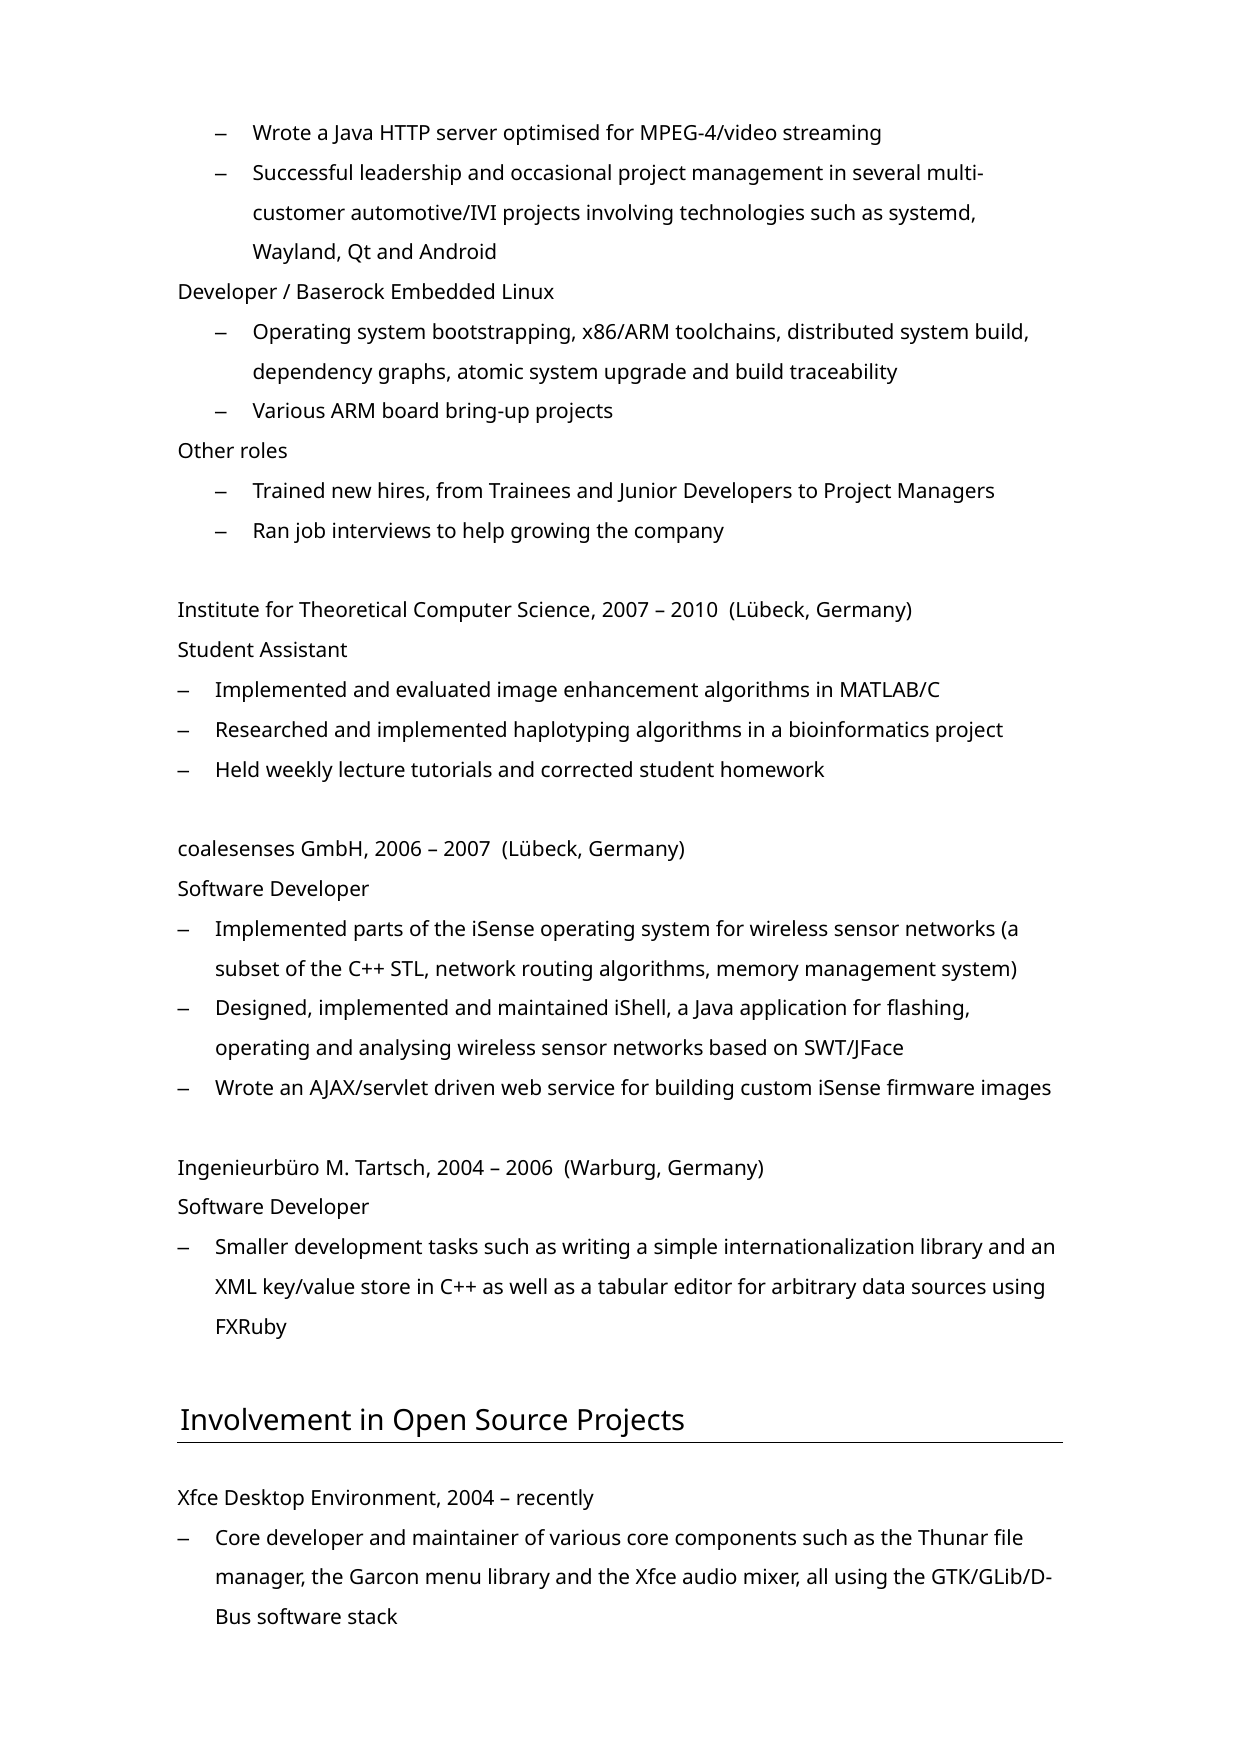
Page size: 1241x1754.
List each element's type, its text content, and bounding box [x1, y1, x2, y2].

list Wrote an AJAX/servlet driven web service for building custom iSense firmware images [177, 1073, 1063, 1102]
list Designed, implemented and maintained iShell, a Java application for flashing, operating and analysing wireless sensor networks based on SWT/JFace [177, 993, 1063, 1062]
list Wrote a Java HTTP server optimised for MPEG-4/video streaming [215, 118, 1063, 147]
list Ran job interviews to help growing the company [215, 516, 1063, 544]
text Student Assistant [177, 635, 1063, 664]
text Ingenieurbüro M. Tartsch, 2004 – 2006 (Warburg, Germany) [177, 1153, 1063, 1181]
text coalesenses GmbH, 2006 – 2007 (Lübeck, Germany) [177, 834, 1063, 863]
text Developer / Baserock Embedded Linux [177, 277, 1063, 306]
text Xfce Desktop Environment, 2004 – recently [177, 1483, 1063, 1511]
text Institute for Theoretical Computer Science, 2007 – 2010 (Lübeck, Germany) [177, 596, 1063, 624]
list Trained new hires, from Trainees and Junior Developers to Project Managers [215, 476, 1063, 505]
list Various ARM board bring-up projects [215, 397, 1063, 425]
list Operating system bootstrapping, x86/ARM toolchains, distributed system build, dependency graphs, atomic system upgrade and build traceability [215, 317, 1063, 385]
list Implemented and evaluated image enhancement algorithms in MATLAB/C [177, 675, 1063, 704]
text Software Developer [177, 874, 1063, 903]
list Researched and implemented haplotyping algorithms in a bioinformatics project [177, 715, 1063, 743]
text Other roles [177, 436, 1063, 465]
list Core developer and maintainer of various core components such as the Thunar file manager, the Garcon menu library and the Xfce audio mixer, all using the GTK/GLib/D-Bus software stack [177, 1523, 1063, 1631]
text Software Developer [177, 1192, 1063, 1221]
list Held weekly lecture tutorials and corrected student homework [177, 755, 1063, 783]
list Successful leadership and occasional project management in several multi-customer automotive/IVI projects involving technologies such as systemd, Wayland, Qt and Android [215, 158, 1063, 266]
list Implemented parts of the iSense operating system for wireless sensor networks (a subset of the C++ STL, network routing algorithms, memory management system) [177, 914, 1063, 982]
subtitle Involvement in Open Source Projects [177, 1397, 1063, 1442]
list Smaller development tasks such as writing a simple internationalization library and an XML key/value store in C++ as well as a tabular editor for arbitrary data sources using FXRuby [177, 1232, 1063, 1340]
